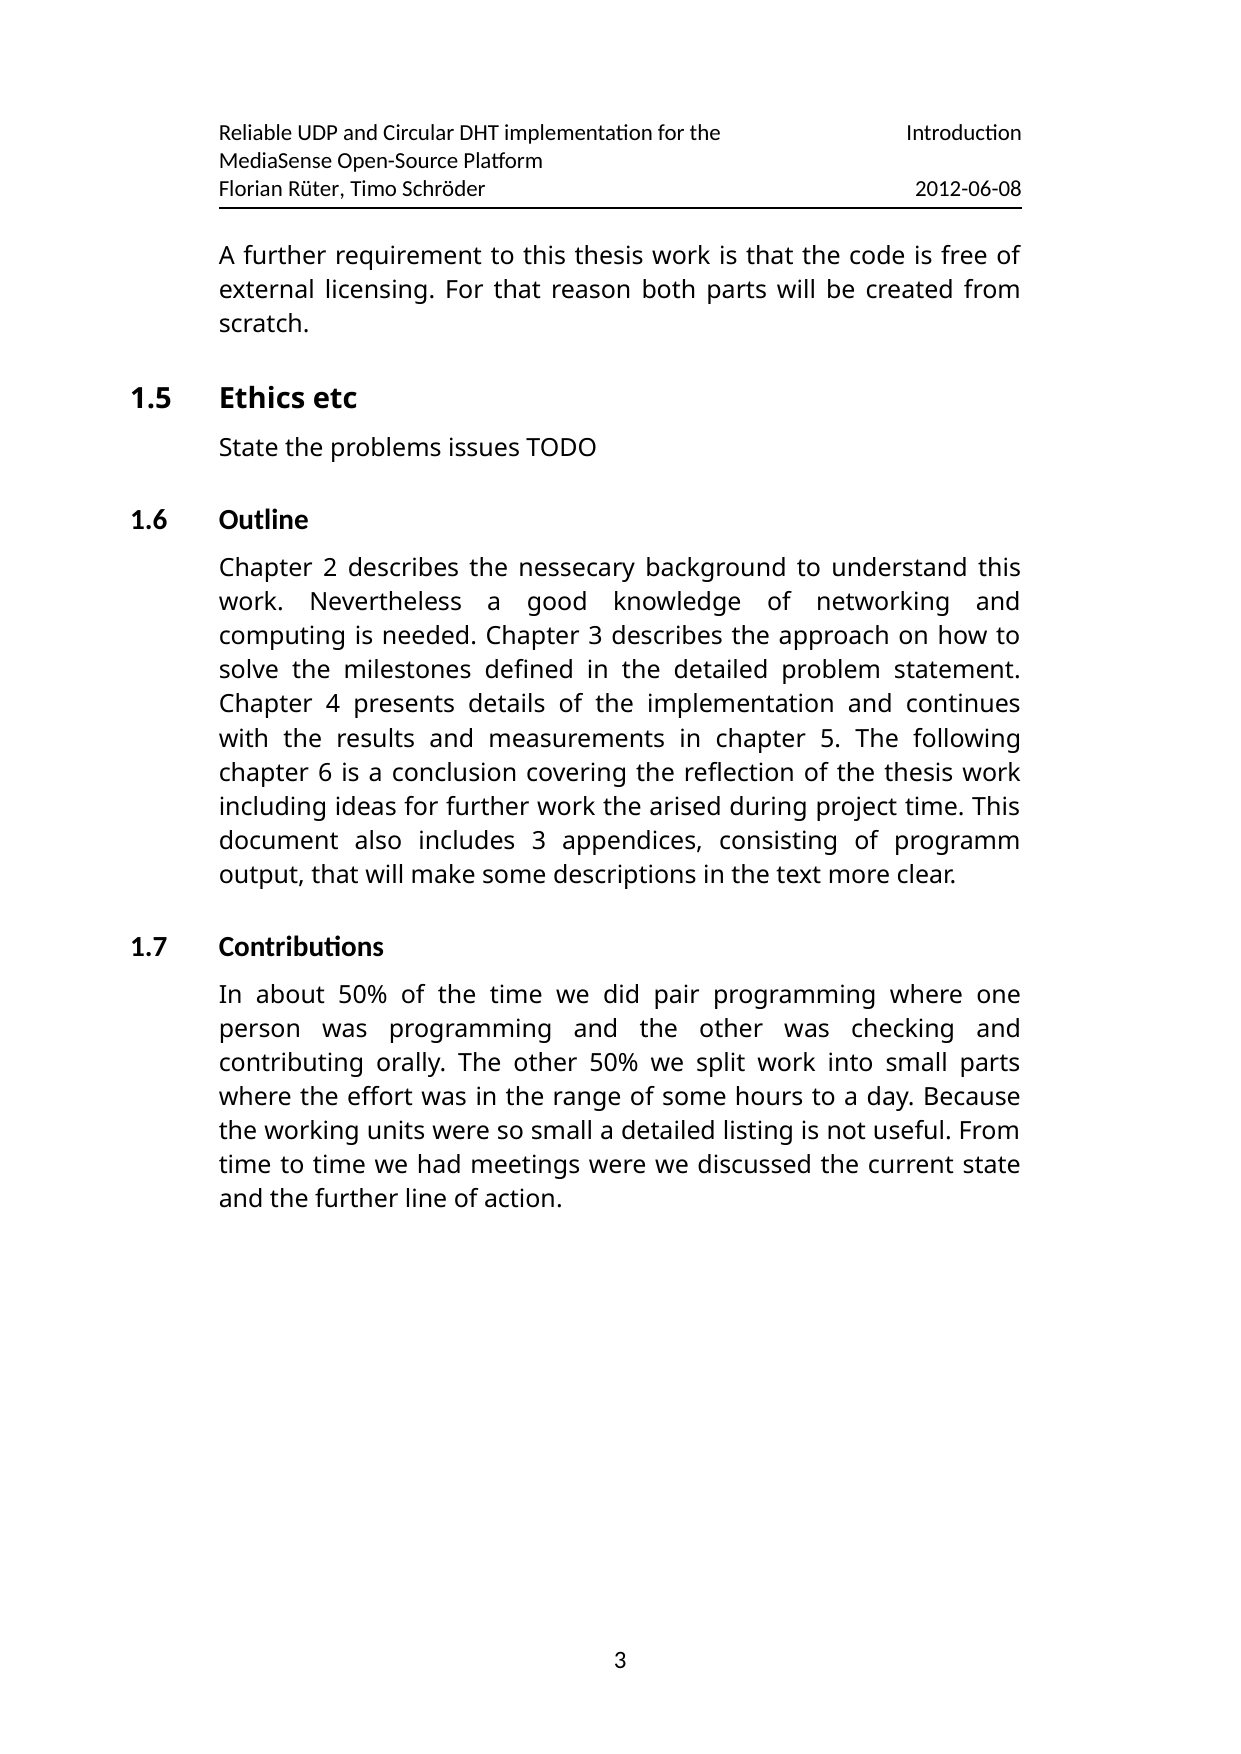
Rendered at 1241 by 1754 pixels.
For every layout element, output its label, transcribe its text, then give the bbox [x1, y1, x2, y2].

text In about 50% of the time we did pair programming where one person was programming and the other was checking and contributing orally. The other 50% we split work into small parts where the effort was in the range of some hours to a day. Because the working units were so small a detailed listing is not useful. From time to time we had meetings were we discussed the current state and the further line of action. [218, 976, 1022, 1215]
subtitle Outline [130, 501, 1022, 537]
text A further requirement to this thesis work is that the code is free of external licensing. For that reason both parts will be created from scratch. [218, 238, 1022, 340]
text State the problems issues TODO [218, 430, 1022, 464]
text Chapter 2 describes the nessecary background to understand this work. Nevertheless a good knowledge of networking and computing is needed. Chapter 3 describes the approach on how to solve the milestones defined in the detailed problem statement. Chapter 4 presents details of the implementation and continues with the results and measurements in chapter 5. The following chapter 6 is a conclusion covering the reflection of the thesis work including ideas for further work the arised during project time. This document also includes 3 appendices, consisting of programm output, that will make some descriptions in the text more clear. [218, 550, 1022, 891]
subtitle Contributions [130, 928, 1022, 963]
subtitle Ethics etc [130, 377, 1022, 417]
